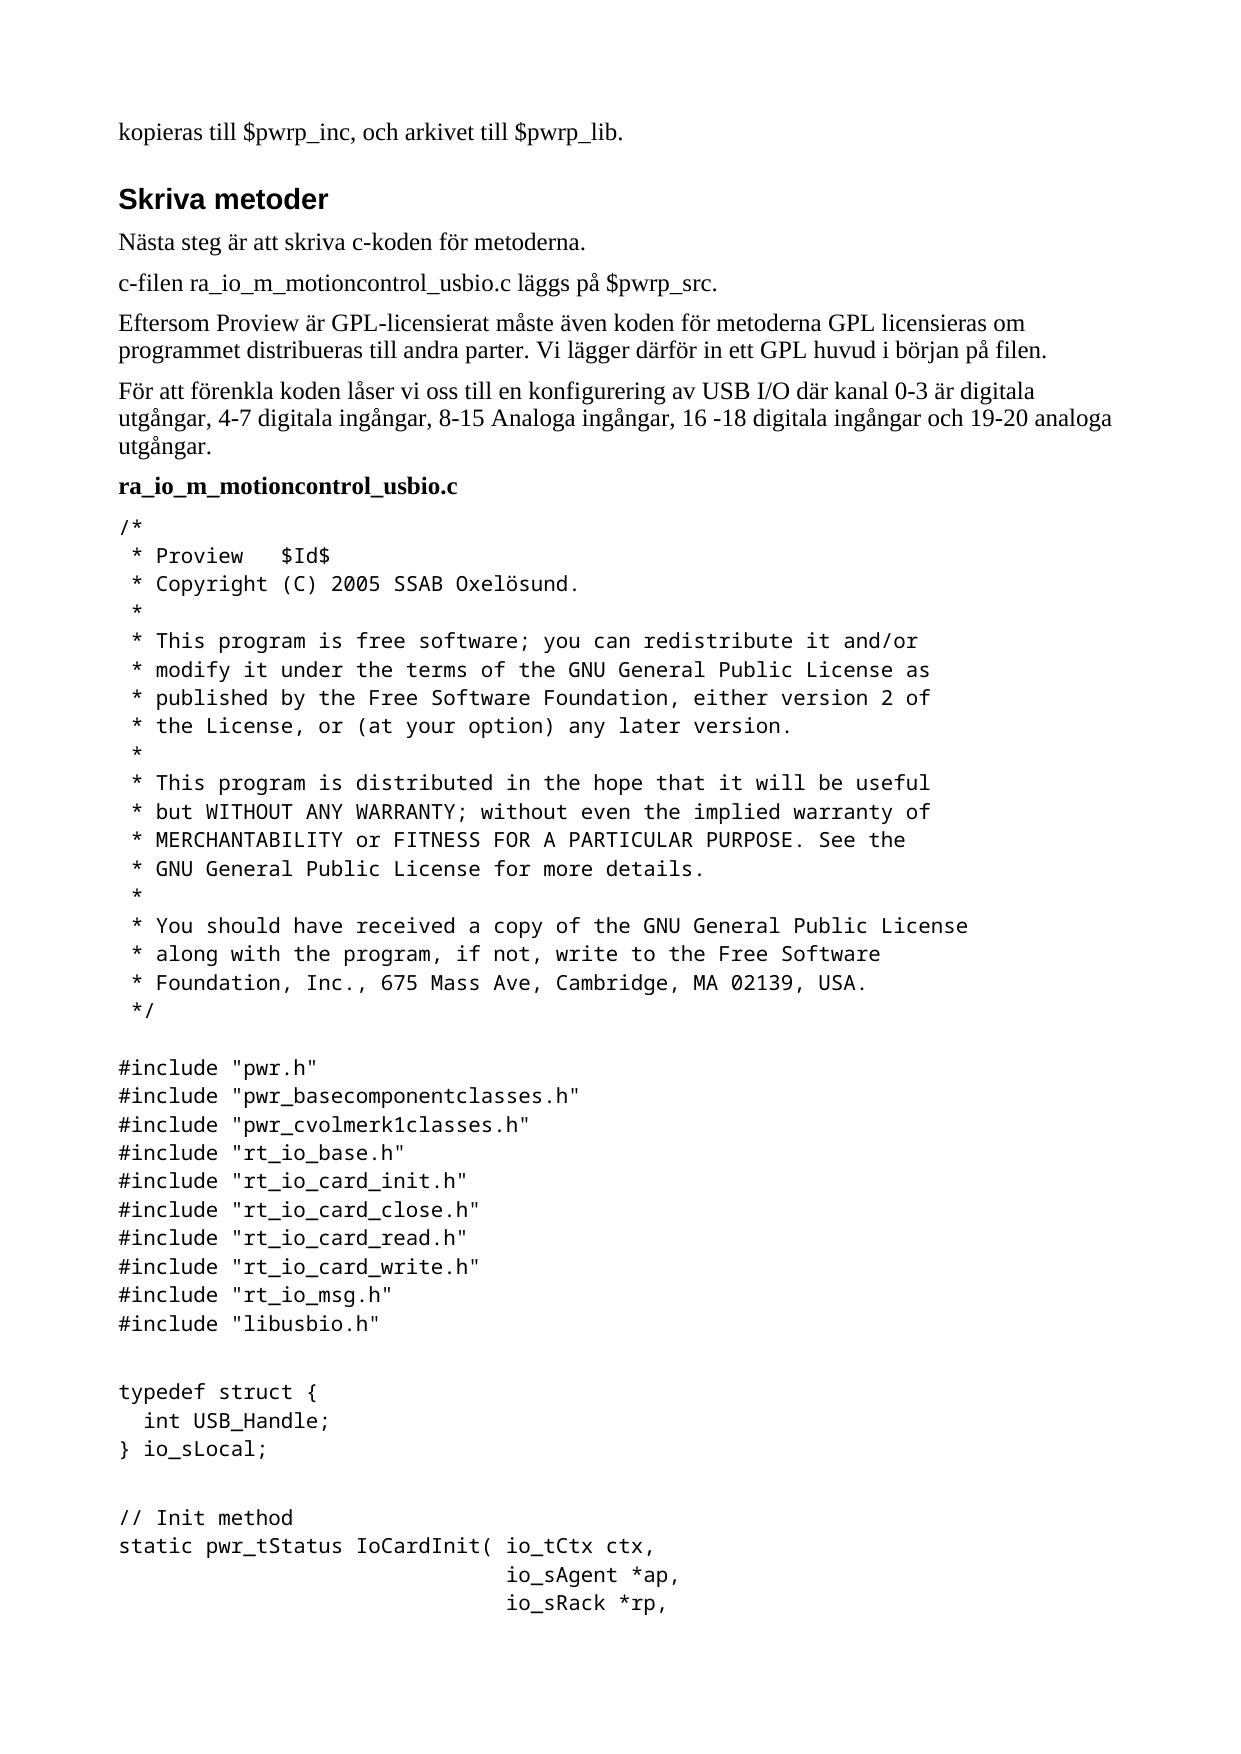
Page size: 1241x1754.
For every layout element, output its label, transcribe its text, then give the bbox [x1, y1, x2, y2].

text /* [118, 513, 1122, 541]
text #include "pwr.h" [118, 1053, 1122, 1081]
text * Proview $Id$ [118, 541, 1122, 569]
text #include "pwr_basecomponentclasses.h" [118, 1081, 1122, 1110]
subtitle Skriva metoder [118, 183, 1122, 216]
text io_sRack *rp, [118, 1588, 1122, 1617]
text #include "rt_io_base.h" [118, 1138, 1122, 1167]
text io_sAgent *ap, [118, 1560, 1122, 1588]
text * along with the program, if not, write to the Free Software [118, 939, 1122, 968]
text Nästa steg är att skriva c-koden för metoderna. [118, 228, 1122, 256]
text kopieras till $pwrp_inc, och arkivet till $pwrp_lib. [118, 118, 1122, 146]
text * [118, 598, 1122, 626]
text * but WITHOUT ANY WARRANTY; without even the implied warranty of [118, 797, 1122, 825]
text // Init method [118, 1503, 1122, 1531]
text typedef struct { [118, 1377, 1122, 1406]
text * This program is distributed in the hope that it will be useful [118, 768, 1122, 797]
text static pwr_tStatus IoCardInit( io_tCtx ctx, [118, 1531, 1122, 1560]
text * You should have received a copy of the GNU General Public License [118, 911, 1122, 939]
text För att förenkla koden låser vi oss till en konfigurering av USB I/O där kanal 0-3 är digitala utgångar, 4-7 digitala ingångar, 8-15 Analoga ingångar, 16 -18 digitala ingångar och 19-20 analoga utgångar. [118, 377, 1122, 460]
text * [118, 740, 1122, 768]
text #include "libusbio.h" [118, 1309, 1122, 1337]
text #include "rt_io_card_write.h" [118, 1252, 1122, 1280]
text * This program is free software; you can redistribute it and/or [118, 626, 1122, 655]
text Eftersom Proview är GPL-licensierat måste även koden för metoderna GPL licensieras om programmet distribueras till andra parter. Vi lägger därför in ett GPL huvud i början på filen. [118, 309, 1122, 364]
text */ [118, 996, 1122, 1024]
text * the License, or (at your option) any later version. [118, 712, 1122, 740]
text c-filen ra_io_m_motioncontrol_usbio.c läggs på $pwrp_src. [118, 269, 1122, 296]
text * [118, 882, 1122, 911]
text ra_io_m_motioncontrol_usbio.c [118, 472, 1122, 500]
text * GNU General Public License for more details. [118, 854, 1122, 882]
text #include "rt_io_msg.h" [118, 1280, 1122, 1309]
text #include "rt_io_card_close.h" [118, 1195, 1122, 1223]
text int USB_Handle; [118, 1406, 1122, 1434]
text * Foundation, Inc., 675 Mass Ave, Cambridge, MA 02139, USA. [118, 968, 1122, 996]
text * published by the Free Software Foundation, either version 2 of [118, 683, 1122, 712]
text * Copyright (C) 2005 SSAB Oxelösund. [118, 569, 1122, 598]
text #include "rt_io_card_init.h" [118, 1167, 1122, 1195]
text * modify it under the terms of the GNU General Public License as [118, 655, 1122, 683]
text * MERCHANTABILITY or FITNESS FOR A PARTICULAR PURPOSE. See the [118, 825, 1122, 854]
text #include "pwr_cvolmerk1classes.h" [118, 1110, 1122, 1138]
text } io_sLocal; [118, 1434, 1122, 1463]
text #include "rt_io_card_read.h" [118, 1223, 1122, 1252]
